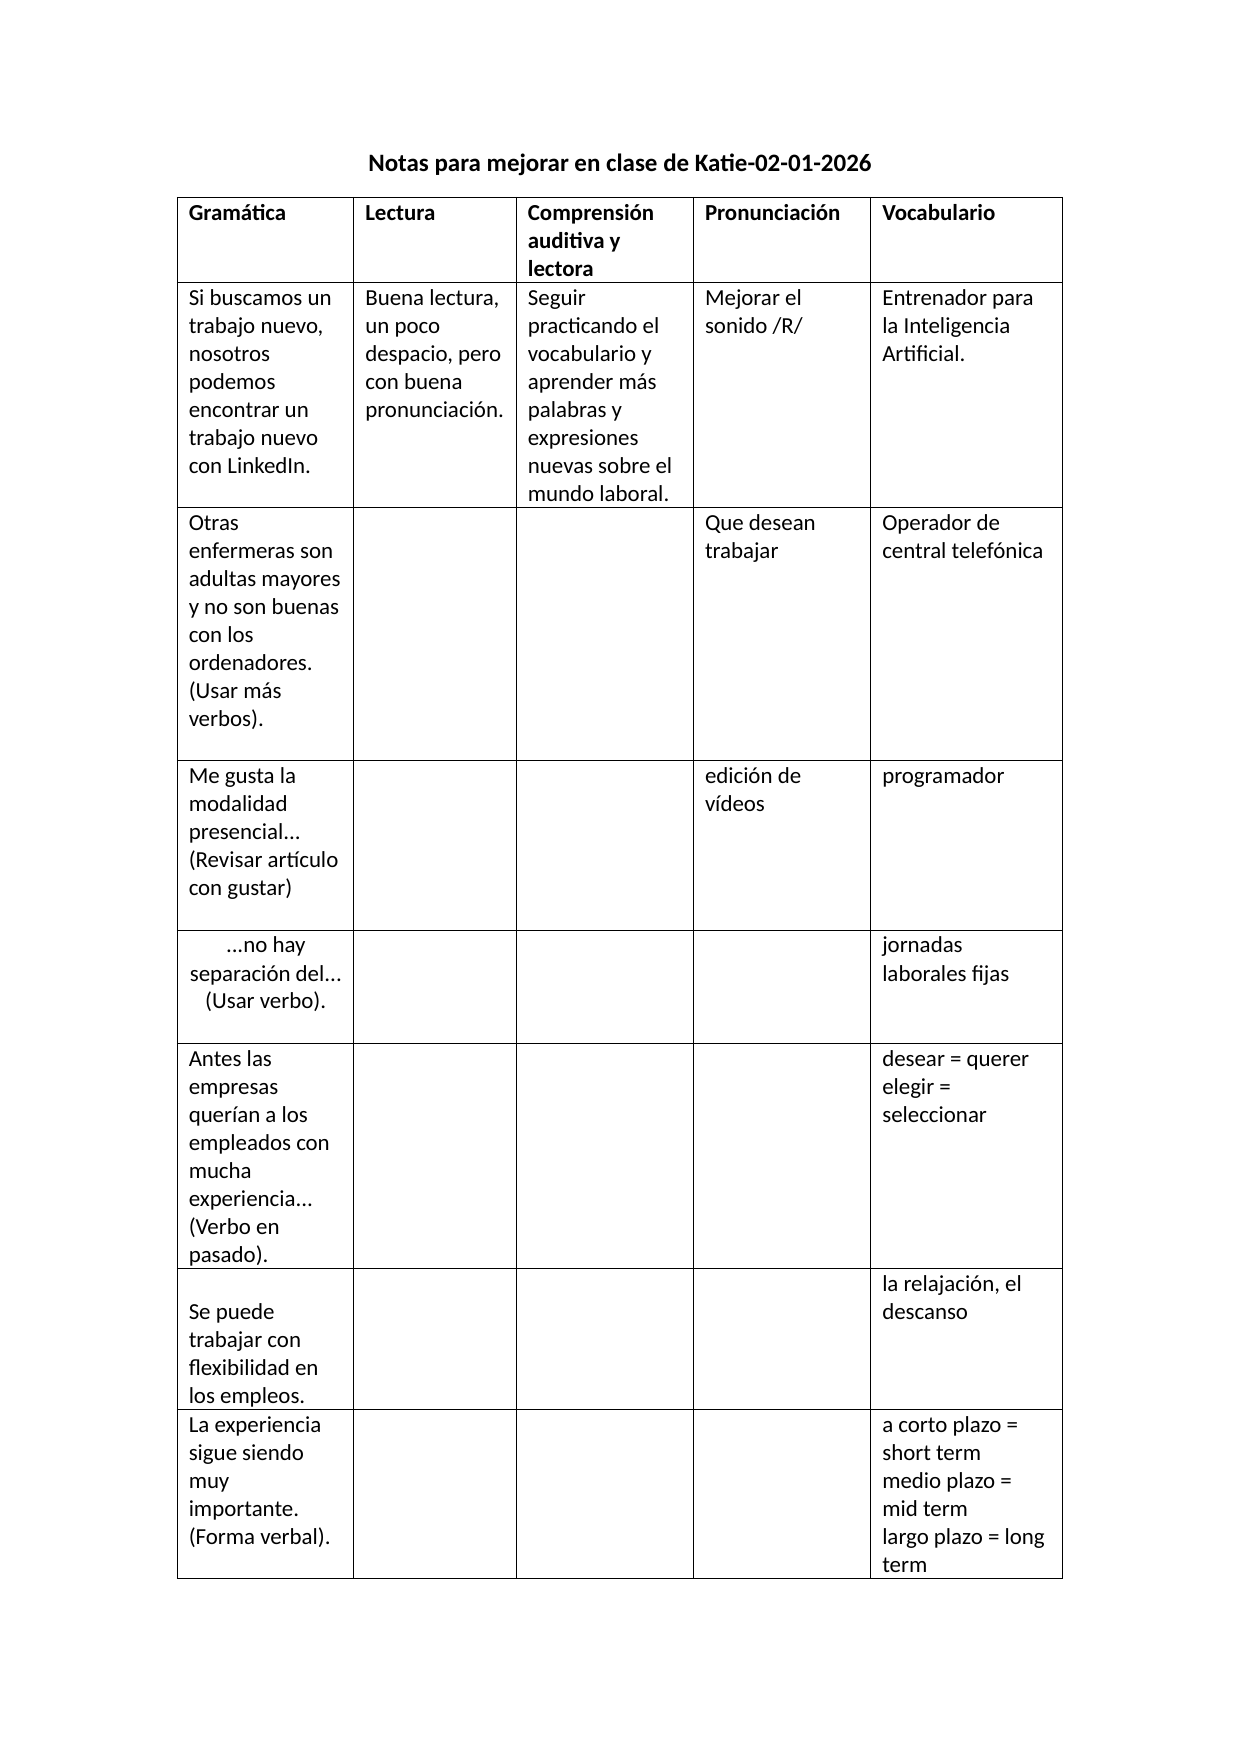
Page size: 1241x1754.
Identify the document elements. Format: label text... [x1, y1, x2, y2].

table_cell [517, 1269, 693, 1409]
table_header Lectura [354, 198, 516, 282]
table_cell [354, 1410, 516, 1578]
table_cell Buena lectura, un poco despacio, pero con buena pronunciación. [354, 283, 516, 507]
table_cell Mejorar el sonido /R/ [694, 283, 870, 507]
table_cell Operador de central telefónica [871, 508, 1062, 760]
table_cell la relajación, el descanso [871, 1269, 1062, 1409]
table_cell [354, 1044, 516, 1268]
table_header Comprensión auditiva y lectora [517, 198, 693, 282]
table_cell Antes las empresas querían a los empleados con mucha experiencia... (Verbo en pasado). [178, 1044, 353, 1268]
table_cell jornadas laborales fijas [871, 931, 1062, 1043]
table_cell [694, 1269, 870, 1409]
table_cell edición de vídeos [694, 761, 870, 929]
table_cell ...no hay separación del... (Usar verbo). [178, 931, 353, 1043]
table_cell Entrenador para la Inteligencia Artificial. [871, 283, 1062, 507]
table_cell [694, 1044, 870, 1268]
table_cell [517, 761, 693, 929]
table_cell Que desean trabajar [694, 508, 870, 760]
table_cell a corto plazo = short term medio plazo = mid term largo plazo = long term [871, 1410, 1062, 1578]
table_cell [354, 1269, 516, 1409]
table_cell Otras enfermeras son adultas mayores y no son buenas con los ordenadores. (Usar más verbos). [178, 508, 353, 760]
table_cell [517, 1044, 693, 1268]
table_cell La experiencia sigue siendo muy importante. (Forma verbal). [178, 1410, 353, 1578]
table_cell programador [871, 761, 1062, 929]
table_cell [354, 931, 516, 1043]
table_header Vocabulario [871, 198, 1062, 282]
table_cell [694, 931, 870, 1043]
table_cell Me gusta la modalidad presencial... (Revisar artículo con gustar) [178, 761, 353, 929]
text Notas para mejorar en clase de Katie-02-01-2026 [177, 148, 1063, 178]
table_cell Si buscamos un trabajo nuevo, nosotros podemos encontrar un trabajo nuevo con LinkedIn. [178, 283, 353, 507]
table_cell Seguir practicando el vocabulario y aprender más palabras y expresiones nuevas sobre el mundo laboral. [517, 283, 693, 507]
table_header Gramática [178, 198, 353, 282]
table_cell [694, 1410, 870, 1578]
table_cell [517, 1410, 693, 1578]
table_header Pronunciación [694, 198, 870, 282]
table_cell [517, 508, 693, 760]
table_cell desear = querer elegir = seleccionar [871, 1044, 1062, 1268]
table_cell [517, 931, 693, 1043]
table_cell [354, 508, 516, 760]
table_cell Se puede trabajar con flexibilidad en los empleos. [178, 1269, 353, 1409]
table_cell [354, 761, 516, 929]
